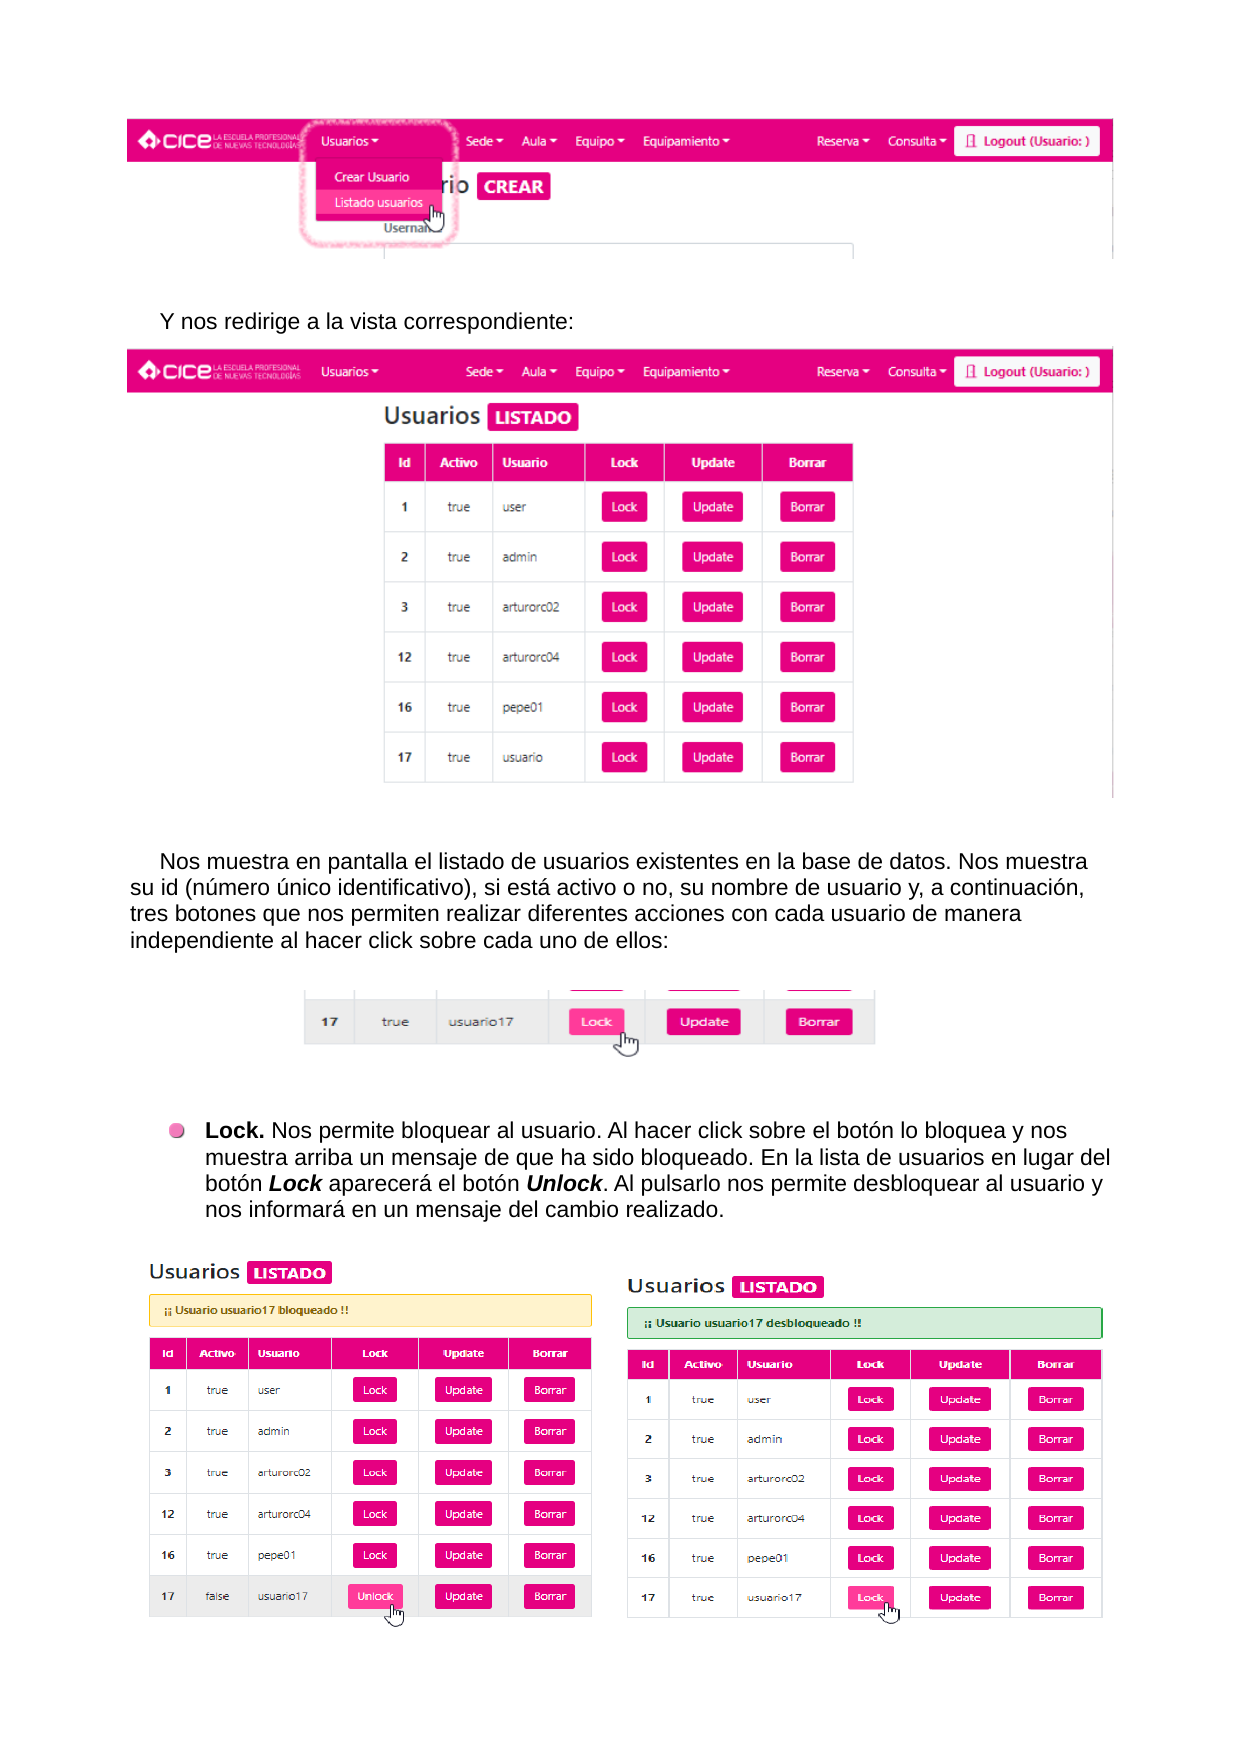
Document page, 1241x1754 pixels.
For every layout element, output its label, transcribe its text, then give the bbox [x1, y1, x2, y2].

text Nos muestra en pantalla el listado de usuarios existentes en la base de datos. Nos muestra su id (número único identificativo), si está activo o no, su nombre de usuario y, a continuación, tres botones que nos permiten realizar diferentes acciones con cada usuario de manera independiente al hacer click sobre cada uno de ellos: [130, 848, 1116, 953]
text Y nos redirige a la vista correspondiente: [130, 308, 1116, 334]
picture [168, 1122, 186, 1139]
picture [127, 346, 1114, 798]
picture [126, 1254, 1135, 1641]
list Lock. Nos permite bloquear al usuario. Al hacer click sobre el botón lo bloquea y nos muestra arriba un mensaje de que ha sido bloqueado. En la lista de usuarios en lugar del botón Lock aparecerá el botón Unlock. Al pulsarlo nos permite desbloquear al usuario y nos informará en un mensaje del cambio realizado. [167, 1117, 1122, 1249]
picture [283, 990, 901, 1068]
picture [127, 118, 1114, 259]
